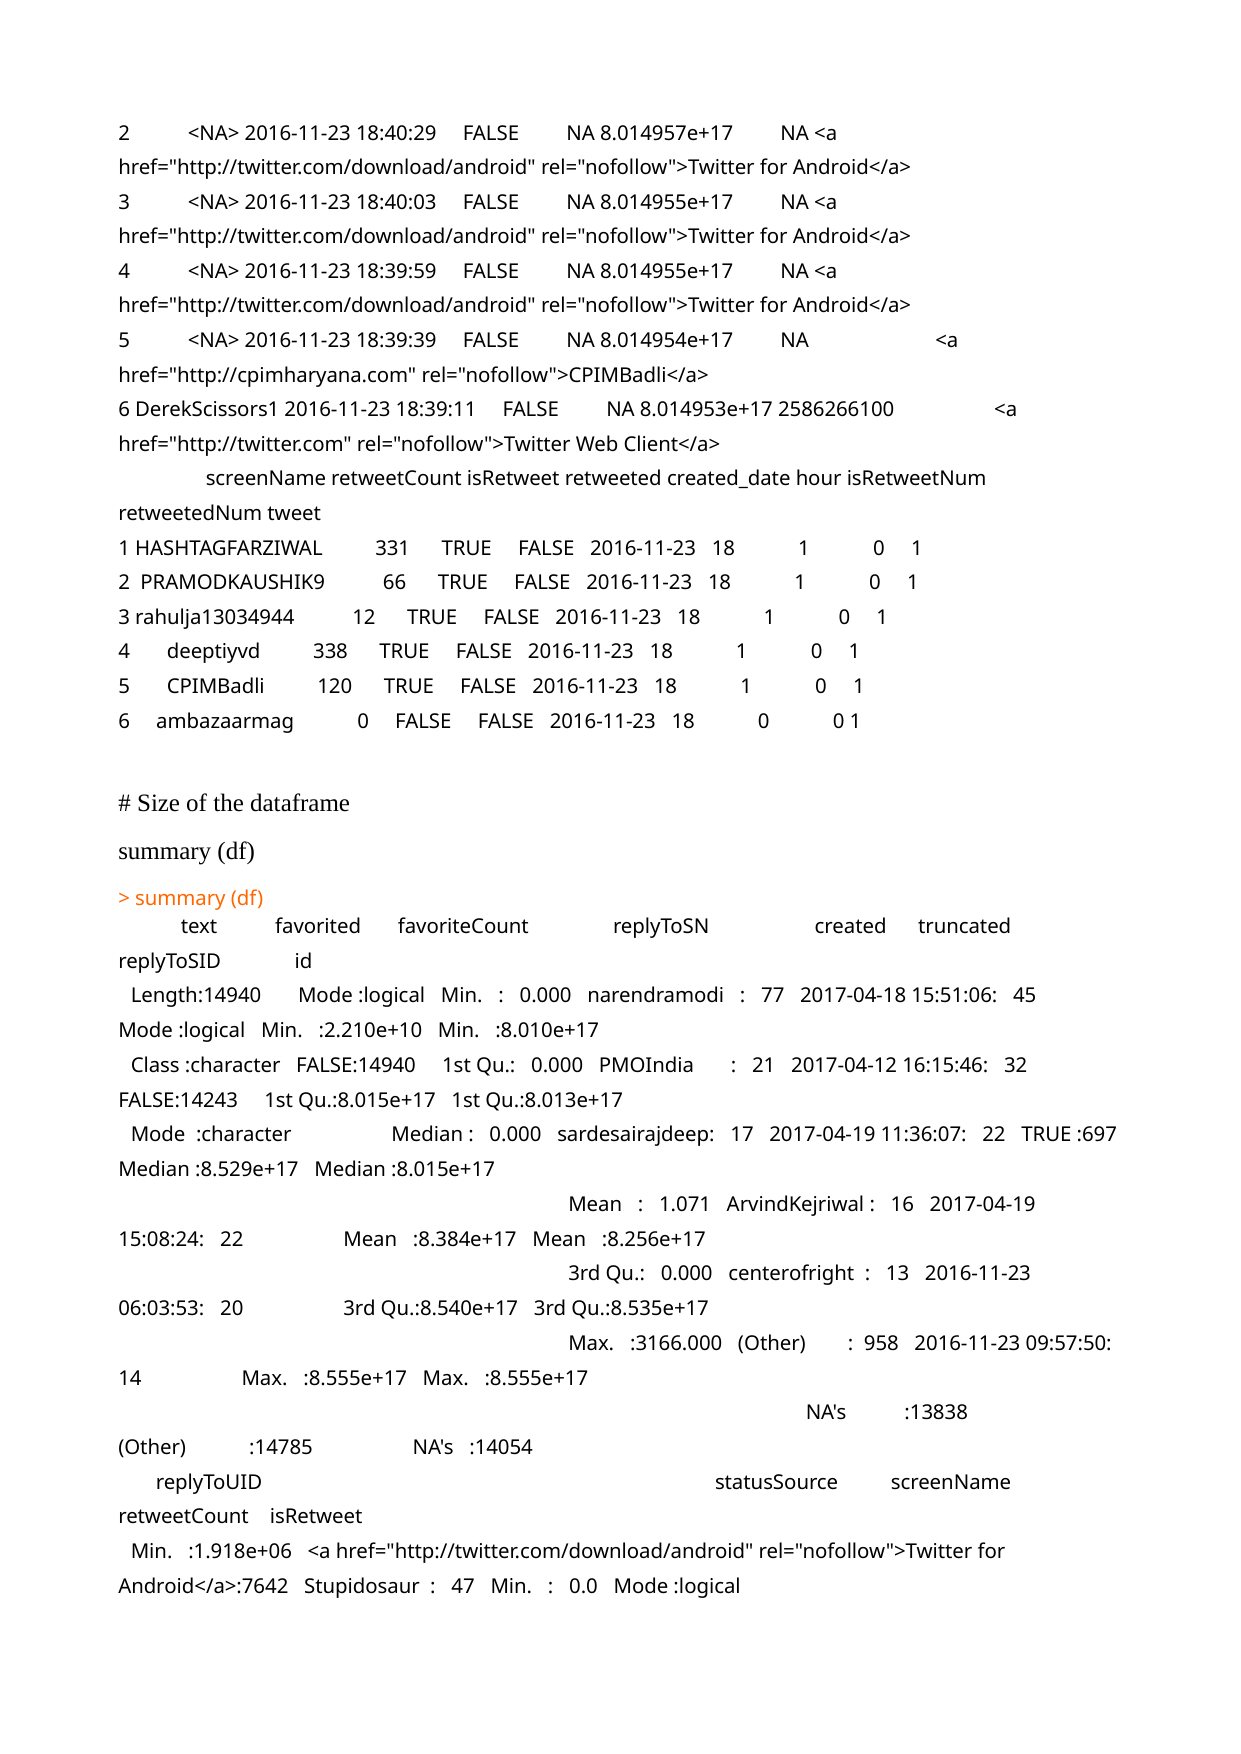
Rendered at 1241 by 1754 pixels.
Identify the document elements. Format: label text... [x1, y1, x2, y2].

text Mode :character Median : 0.000 sardesairajdeep: 17 2017-04-19 11:36:07: 22 TRUE :697 Median :8.529e+17 Median :8.015e+17 [118, 1120, 1122, 1182]
text Mean : 1.071 ArvindKejriwal : 16 2017-04-19 15:08:24: 22 Mean :8.384e+17 Mean :8.256e+17 [118, 1189, 1122, 1252]
text 4 deeptiyvd 338 TRUE FALSE 2016-11-23 18 1 0 1 [118, 637, 1122, 665]
text 2 <NA> 2016-11-23 18:40:29 FALSE NA 8.014957e+17 NA <a href="http://twitter.com/download/android" rel="nofollow">Twitter for Android</a> [118, 118, 1122, 180]
text Length:14940 Mode :logical Min. : 0.000 narendramodi : 77 2017-04-18 15:51:06: 45 Mode :logical Min. :2.210e+10 Min. :8.010e+17 [118, 981, 1122, 1043]
text Min. :1.918e+06 <a href="http://twitter.com/download/android" rel="nofollow">Twitter for Android</a>:7642 Stupidosaur : 47 Min. : 0.0 Mode :logical [118, 1537, 1122, 1599]
text 2 PRAMODKAUSHIK9 66 TRUE FALSE 2016-11-23 18 1 0 1 [118, 568, 1122, 596]
text > summary (df) [118, 884, 1122, 911]
text text favorited favoriteCount replyToSN created truncated replyToSID id [118, 911, 1122, 974]
text screenName retweetCount isRetweet retweeted created_date hour isRetweetNum retweetedNum tweet [118, 464, 1122, 527]
text 3 <NA> 2016-11-23 18:40:03 FALSE NA 8.014955e+17 NA <a href="http://twitter.com/download/android" rel="nofollow">Twitter for Android</a> [118, 187, 1122, 249]
text Class :character FALSE:14940 1st Qu.: 0.000 PMOIndia : 21 2017-04-12 16:15:46: 32 FALSE:14243 1st Qu.:8.015e+17 1st Qu.:8.013e+17 [118, 1050, 1122, 1113]
text 3 rahulja13034944 12 TRUE FALSE 2016-11-23 18 1 0 1 [118, 603, 1122, 630]
text 5 CPIMBadli 120 TRUE FALSE 2016-11-23 18 1 0 1 [118, 672, 1122, 699]
text # Size of the dataframe [118, 788, 1122, 817]
text replyToUID statusSource screenName retweetCount isRetweet [118, 1467, 1122, 1530]
text 5 <NA> 2016-11-23 18:39:39 FALSE NA 8.014954e+17 NA <a href="http://cpimharyana.com" rel="nofollow">CPIMBadli</a> [118, 326, 1122, 388]
text 4 <NA> 2016-11-23 18:39:59 FALSE NA 8.014955e+17 NA <a href="http://twitter.com/download/android" rel="nofollow">Twitter for Android</a> [118, 256, 1122, 319]
text Max. :3166.000 (Other) : 958 2016-11-23 09:57:50: 14 Max. :8.555e+17 Max. :8.555e+17 [118, 1328, 1122, 1391]
text summary (df) [118, 836, 1122, 865]
text 3rd Qu.: 0.000 centerofright : 13 2016-11-23 06:03:53: 20 3rd Qu.:8.540e+17 3rd Qu.:8.535e+17 [118, 1259, 1122, 1321]
text 6 ambazaarmag 0 FALSE FALSE 2016-11-23 18 0 0 1 [118, 706, 1122, 734]
text 6 DerekScissors1 2016-11-23 18:39:11 FALSE NA 8.014953e+17 2586266100 <a href="http://twitter.com" rel="nofollow">Twitter Web Client</a> [118, 395, 1122, 457]
text NA's :13838 (Other) :14785 NA's :14054 [118, 1398, 1122, 1460]
text 1 HASHTAGFARZIWAL 331 TRUE FALSE 2016-11-23 18 1 0 1 [118, 533, 1122, 561]
